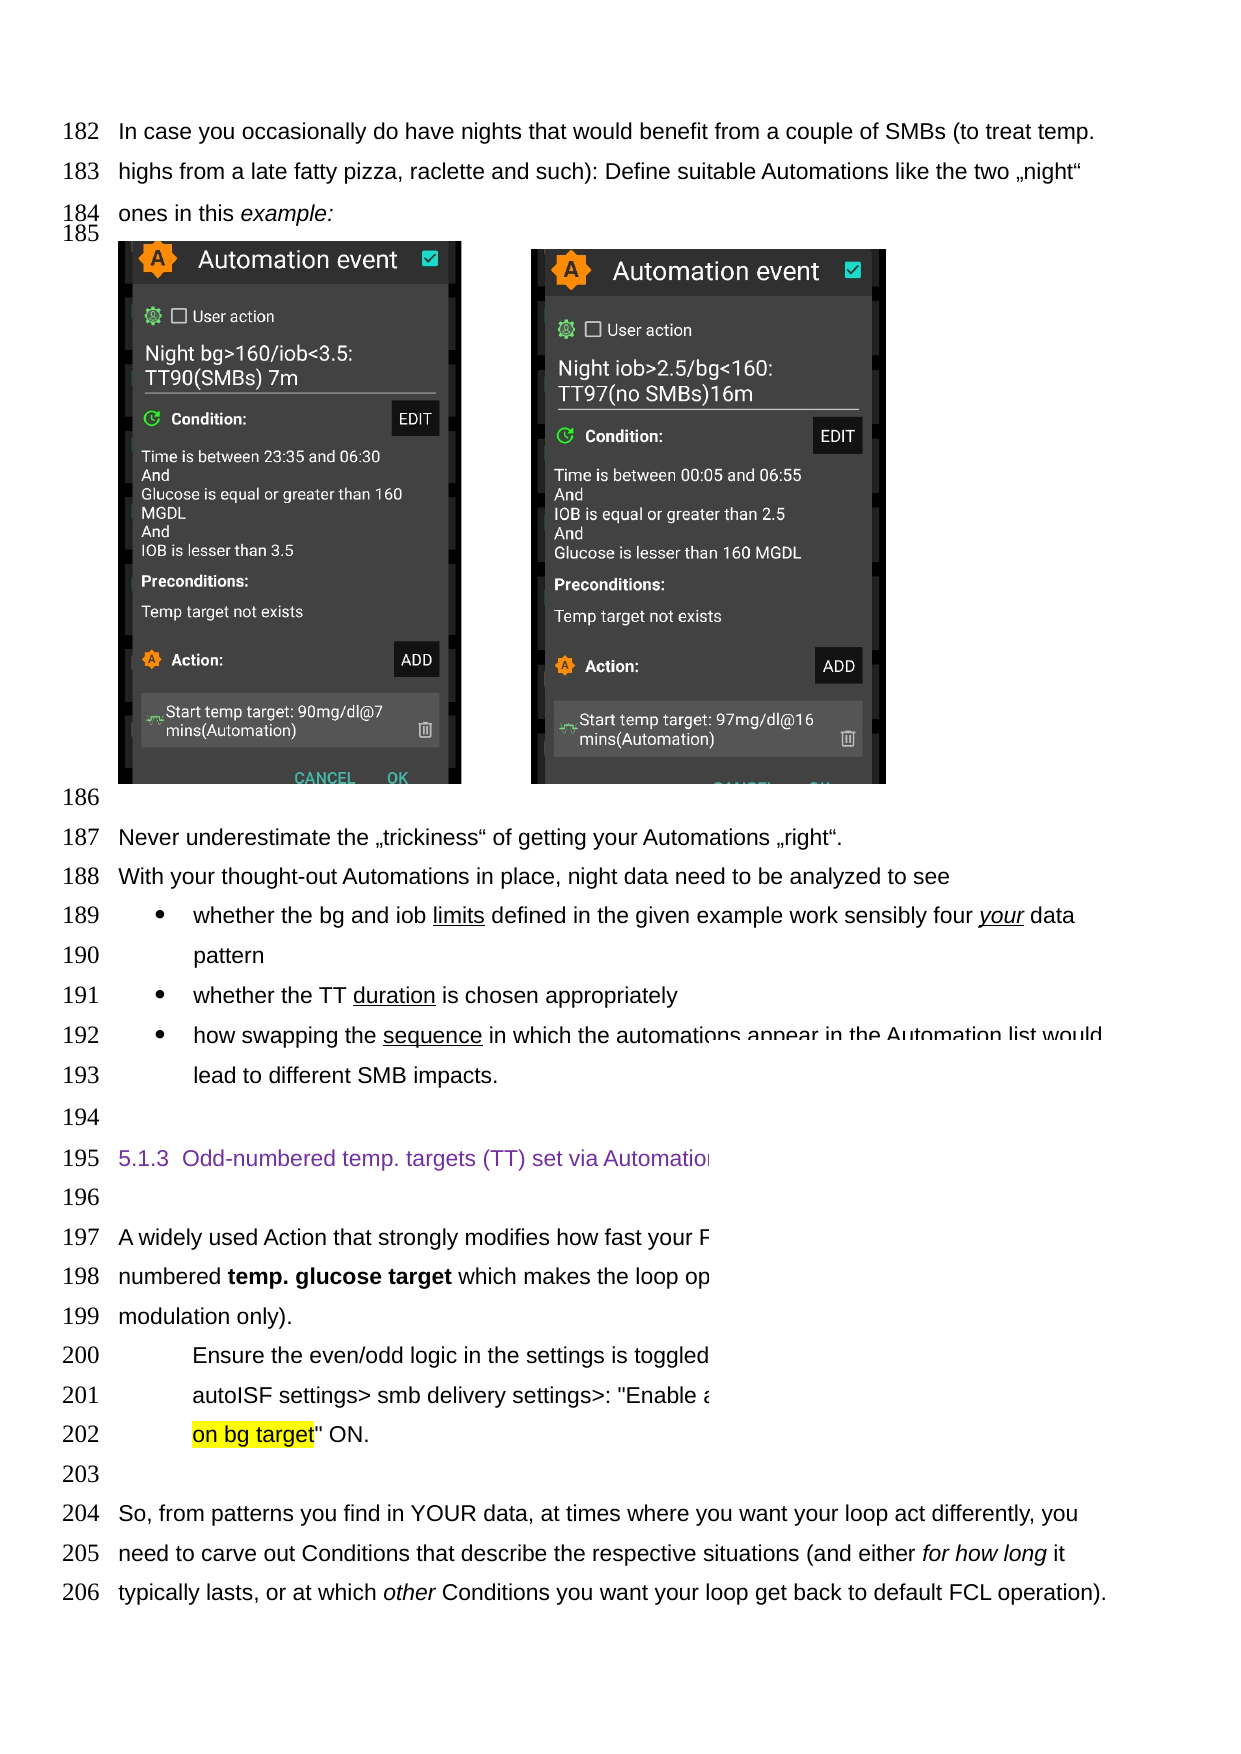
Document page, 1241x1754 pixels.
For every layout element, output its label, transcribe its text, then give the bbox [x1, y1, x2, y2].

text With your thought-out Automations in place, night data need to be analyzed to see [118, 863, 1122, 889]
list how swapping the sequence in which the automations appear in the Automation list would lead to different SMB impacts. [156, 1022, 1122, 1089]
list whether the bg and iob limits defined in the given example work sensibly four your data pattern [156, 902, 1122, 969]
list whether the TT duration is chosen appropriately [156, 982, 1122, 1009]
text So, from patterns you find in YOUR data, at times where you want your loop act differently, you need to carve out Conditions that describe the respective situations (and either for how long it typically lasts, or at which other Conditions you want your loop get back to default FCL operation). [118, 1500, 1122, 1606]
text Ensure the even/odd logic in the settings is toggled on in Preferences> openAPS SMB> autoISF settings> smb delivery settings>: "Enable alternative activation of SMB depending on bg target" ON. [192, 1342, 709, 1448]
text A widely used Action that strongly modifies how fast your FCL can add more iob is setting an odd-numbered temp. glucose target which makes the loop operate without giving any SMBs (%TBR modulation only). [118, 1224, 709, 1329]
text Never underestimate the „trickiness“ of getting your Automations „right“. [118, 823, 1122, 850]
text In case you occasionally do have nights that would benefit from a couple of SMBs (to treat temp. highs from a late fatty pizza, raclette and such): Define suitable Automations like the two „night“ ones in this example: [118, 118, 1122, 227]
text 5.1.3 Odd-numbered temp. targets (TT) set via Automation used to block SMBs [118, 1145, 709, 1171]
